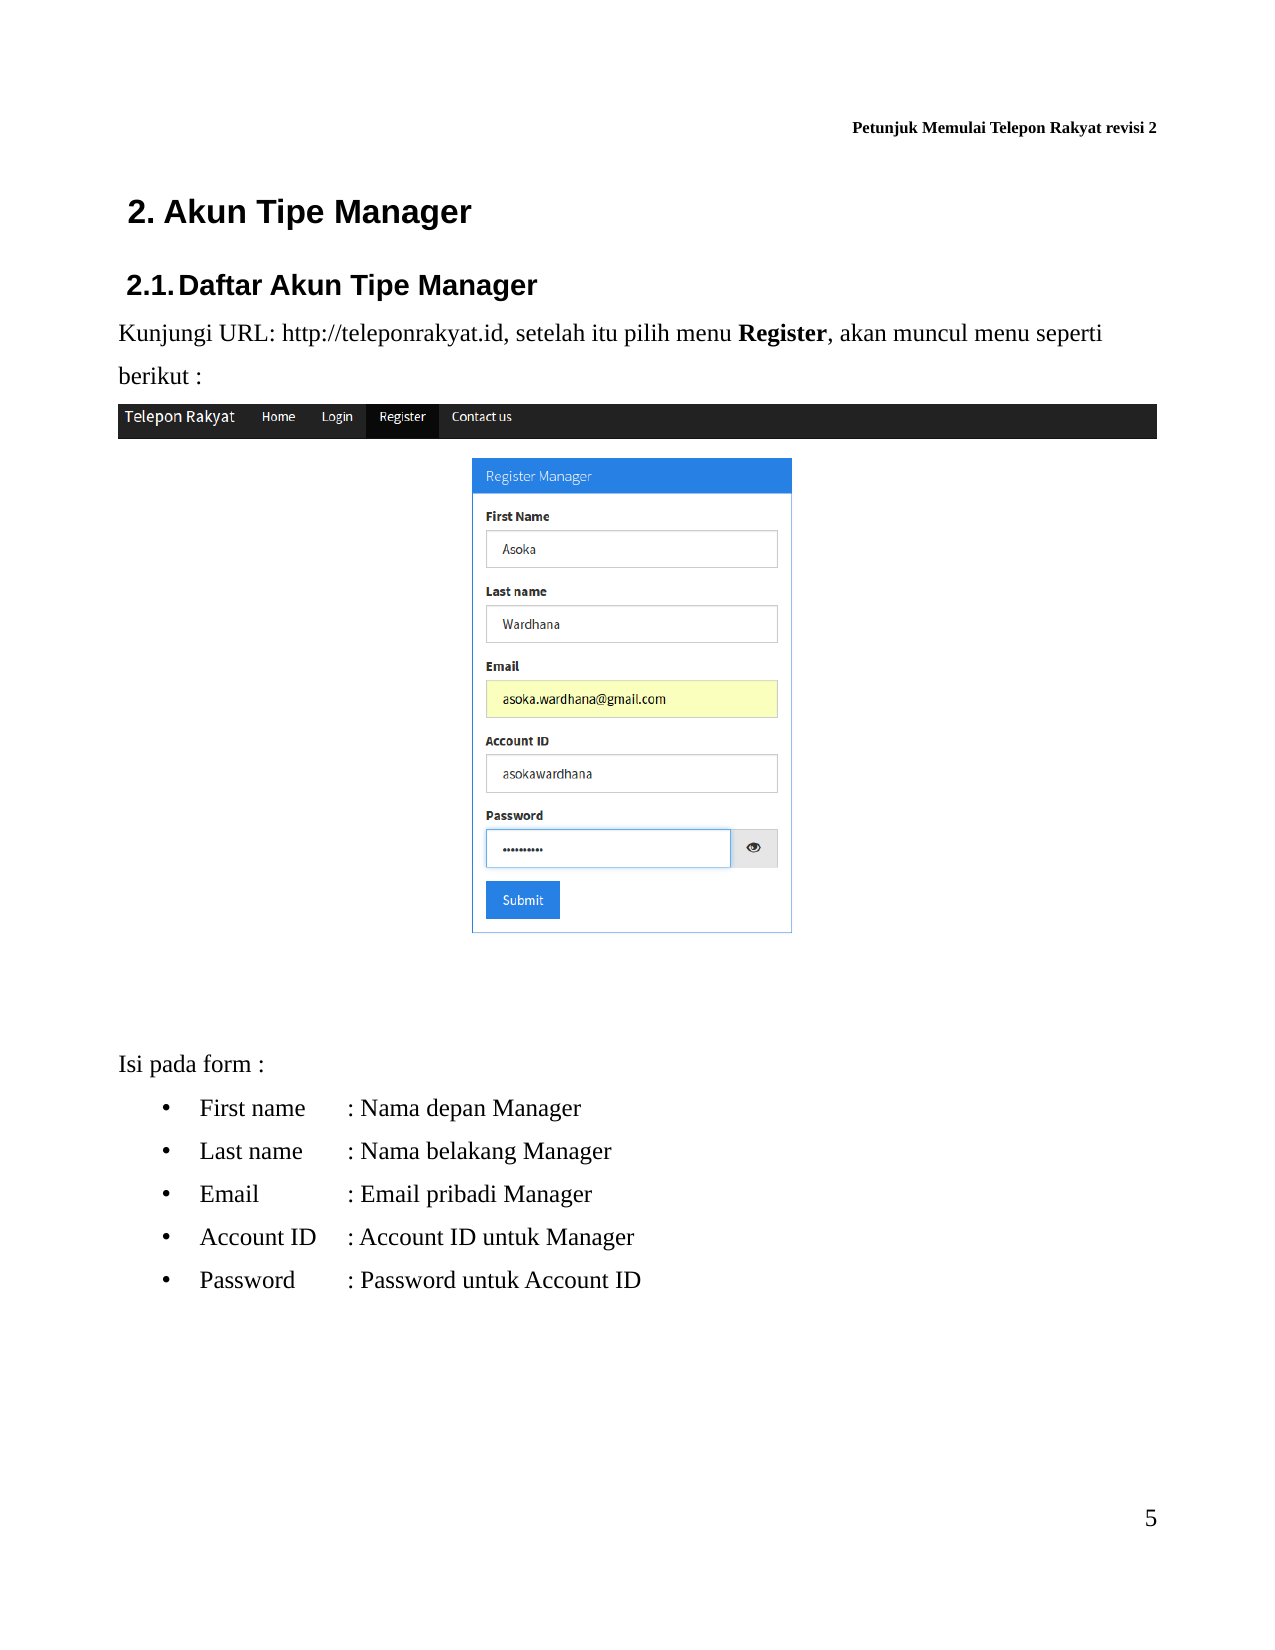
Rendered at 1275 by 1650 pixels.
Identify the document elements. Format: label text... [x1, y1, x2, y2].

list Email : Email pribadi Manager [162, 1179, 1157, 1208]
picture [118, 404, 1157, 949]
text Isi pada form : [118, 1049, 1157, 1078]
list Last name : Nama belakang Manager [162, 1136, 1157, 1164]
list Password : Password untuk Account ID [162, 1265, 1157, 1294]
list First name : Nama depan Manager [162, 1093, 1157, 1121]
text Kunjungi URL: http://teleponrakyat.id, setelah itu pilih menu Register, akan muncul menu seperti berikut : [118, 318, 1157, 390]
list Account ID : Account ID untuk Manager [162, 1222, 1157, 1251]
subtitle Daftar Akun Tipe Manager [118, 268, 1157, 301]
subtitle Akun Tipe Manager [118, 192, 1157, 230]
